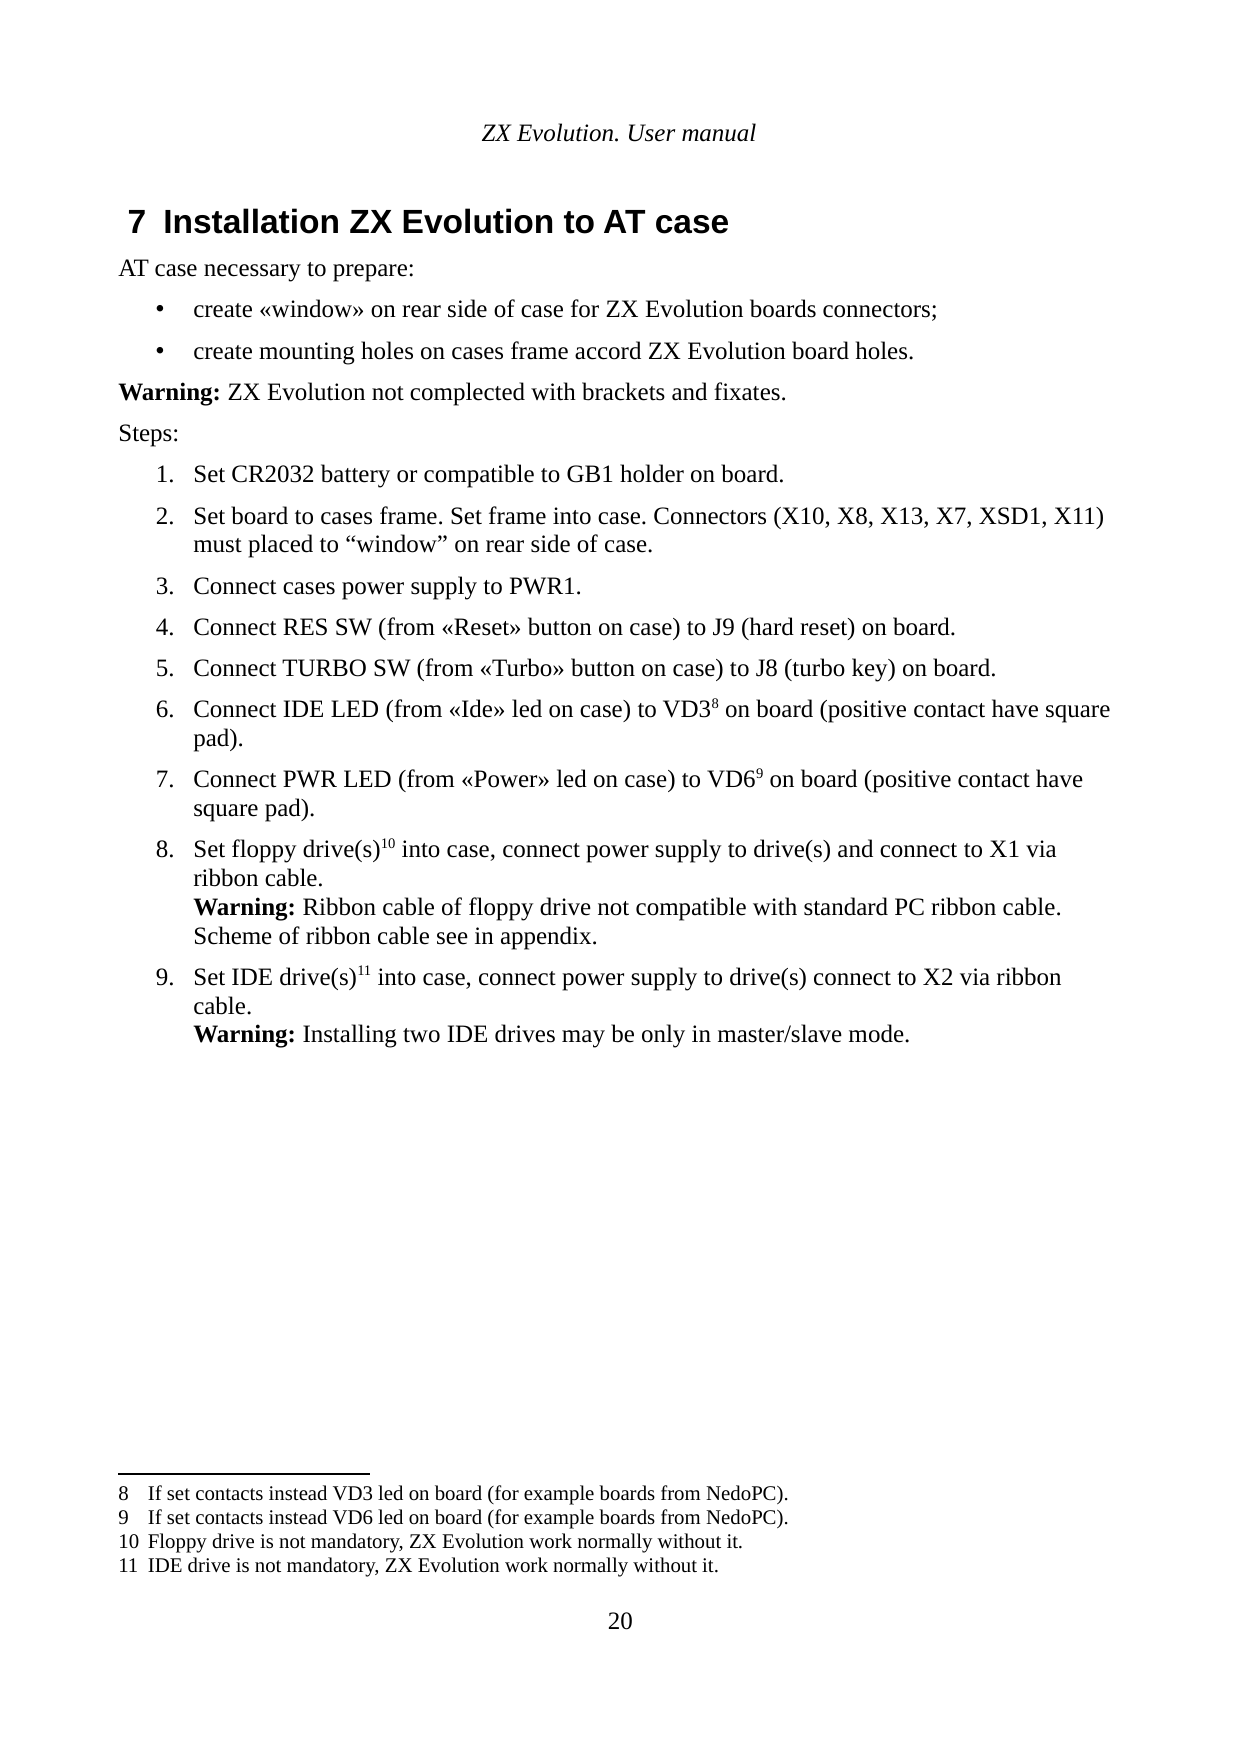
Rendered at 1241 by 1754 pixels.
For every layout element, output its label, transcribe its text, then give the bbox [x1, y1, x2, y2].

list If set contacts instead VD3 led on board (for example boards from NedoPC). [118, 1481, 1122, 1504]
text Steps: [118, 418, 1122, 447]
list If set contacts instead VD6 led on board (for example boards from NedoPC). [118, 1504, 1122, 1529]
list IDE drive is not mandatory, ZX Evolution work normally without it. [118, 1553, 1122, 1577]
list Set floppy drive(s) into case, connect power supply to drive(s) and connect to X1 via ribbon cable. Warning: Ribbon cable of floppy drive not compatible with standard PC ribbon cable. Scheme of ribbon cable see in appendix. [156, 834, 1122, 949]
list Set board to cases frame. Set frame into case. Connectors (X10, X8, X13, X7, XSD1, X11) must placed to “window” on rear side of case. [156, 501, 1122, 558]
list Connect RES SW (from «Reset» button on case) to J9 (hard reset) on board. [156, 612, 1122, 641]
subtitle Installation ZX Evolution to AT case [118, 202, 1122, 241]
text AT case necessary to prepare: [118, 253, 1122, 282]
list Set CR2032 battery or compatible to GB1 holder on board. [156, 459, 1122, 488]
list create mounting holes on cases frame accord ZX Evolution board holes. [156, 336, 1122, 364]
list Connect cases power supply to PWR1. [156, 571, 1122, 599]
text Warning: ZX Evolution not complected with brackets and fixates. [118, 377, 1122, 406]
list create «window» on rear side of case for ZX Evolution boards connectors; [156, 294, 1122, 323]
list Set IDE drive(s) into case, connect power supply to drive(s) connect to X2 via ribbon cable. Warning: Installing two IDE drives may be only in master/slave mode. [156, 962, 1122, 1048]
list Connect PWR LED (from «Power» led on case) to VD6 on board (positive contact have square pad). [156, 764, 1122, 822]
list Connect TURBO SW (from «Turbo» button on case) to J8 (turbo key) on board. [156, 653, 1122, 682]
list Floppy drive is not mandatory, ZX Evolution work normally without it. [118, 1529, 1122, 1553]
list Connect IDE LED (from «Ide» led on case) to VD3 on board (positive contact have square pad). [156, 694, 1122, 752]
